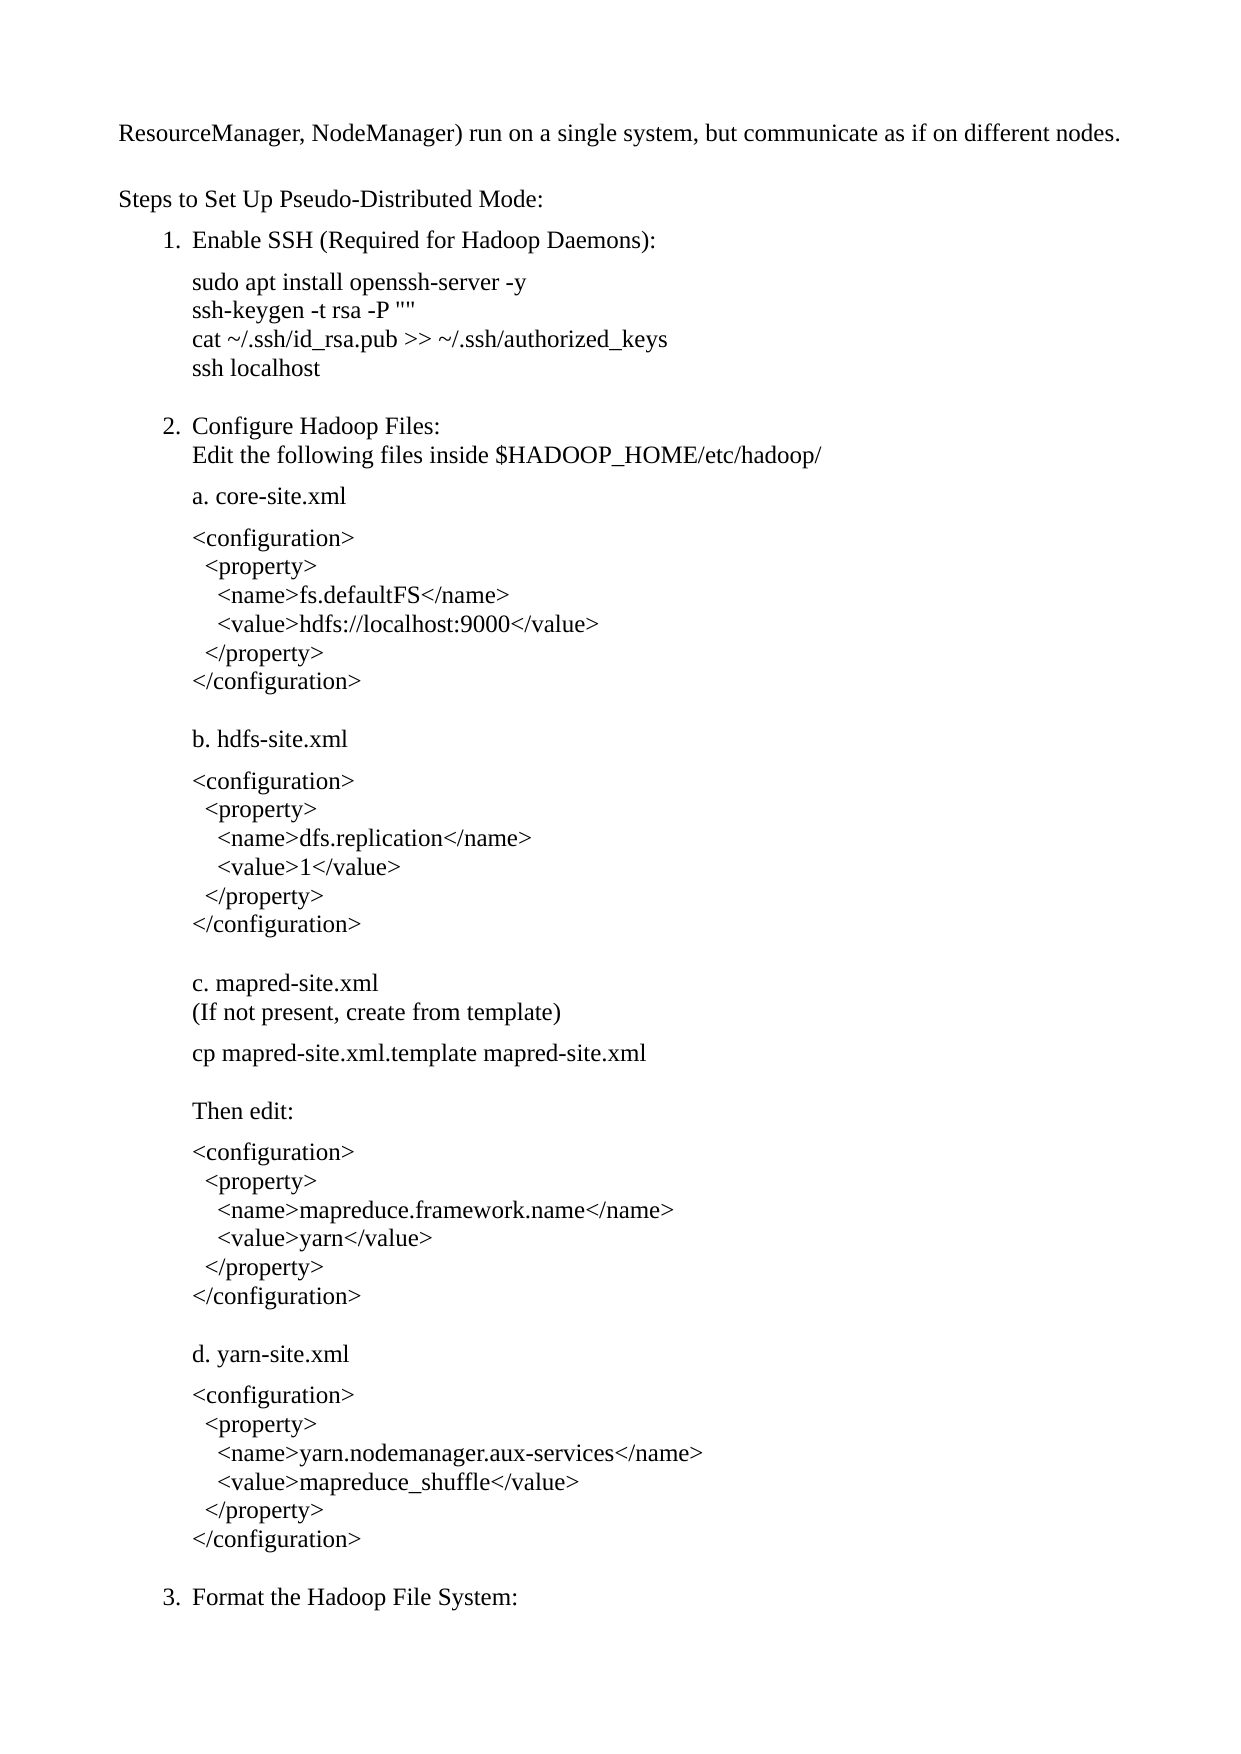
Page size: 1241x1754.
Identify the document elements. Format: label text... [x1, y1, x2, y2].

text ResourceManager, NodeManager) run on a single system, but communicate as if on different nodes. [118, 118, 1122, 147]
list </configuration> [162, 1524, 1122, 1553]
list <configuration> [162, 1381, 1122, 1409]
list </property> [162, 1252, 1122, 1281]
list Then edit: [162, 1096, 1122, 1125]
list <name>yarn.nodemanager.aux-services</name> [162, 1438, 1122, 1467]
list <value>1</value> [162, 852, 1122, 881]
list </property> [162, 881, 1122, 909]
list b. hdfs-site.xml [162, 724, 1122, 753]
list <property> [162, 1166, 1122, 1195]
list <name>dfs.replication</name> [162, 823, 1122, 852]
list <property> [162, 551, 1122, 580]
list <configuration> [162, 766, 1122, 794]
list </configuration> [162, 1281, 1122, 1310]
list <name>fs.defaultFS</name> [162, 580, 1122, 609]
list sudo apt install openssh-server -y [162, 267, 1122, 296]
list Format the Hadoop File System: [162, 1582, 1122, 1611]
list <configuration> [162, 1137, 1122, 1166]
list cp mapred-site.xml.template mapred-site.xml [162, 1038, 1122, 1067]
list </property> [162, 1496, 1122, 1524]
list cat ~/.ssh/id_rsa.pub >> ~/.ssh/authorized_keys [162, 324, 1122, 353]
list </configuration> [162, 666, 1122, 695]
list <value>mapreduce_shuffle</value> [162, 1467, 1122, 1496]
subtitle Steps to Set Up Pseudo-Distributed Mode: [118, 184, 1122, 213]
list Enable SSH (Required for Hadoop Daemons): [162, 226, 1122, 254]
list <name>mapreduce.framework.name</name> [162, 1195, 1122, 1223]
list </configuration> [162, 909, 1122, 938]
list Configure Hadoop Files: Edit the following files inside $HADOOP_HOME/etc/hadoop/ [162, 411, 1122, 469]
list a. core-site.xml [162, 481, 1122, 510]
list </property> [162, 638, 1122, 666]
list <configuration> [162, 523, 1122, 551]
list c. mapred-site.xml (If not present, create from template) [162, 968, 1122, 1025]
list <property> [162, 1409, 1122, 1438]
list <value>yarn</value> [162, 1223, 1122, 1252]
list <property> [162, 794, 1122, 823]
list <value>hdfs://localhost:9000</value> [162, 609, 1122, 638]
list ssh-keygen -t rsa -P "" [162, 296, 1122, 324]
list ssh localhost [162, 353, 1122, 382]
list d. yarn-site.xml [162, 1339, 1122, 1368]
